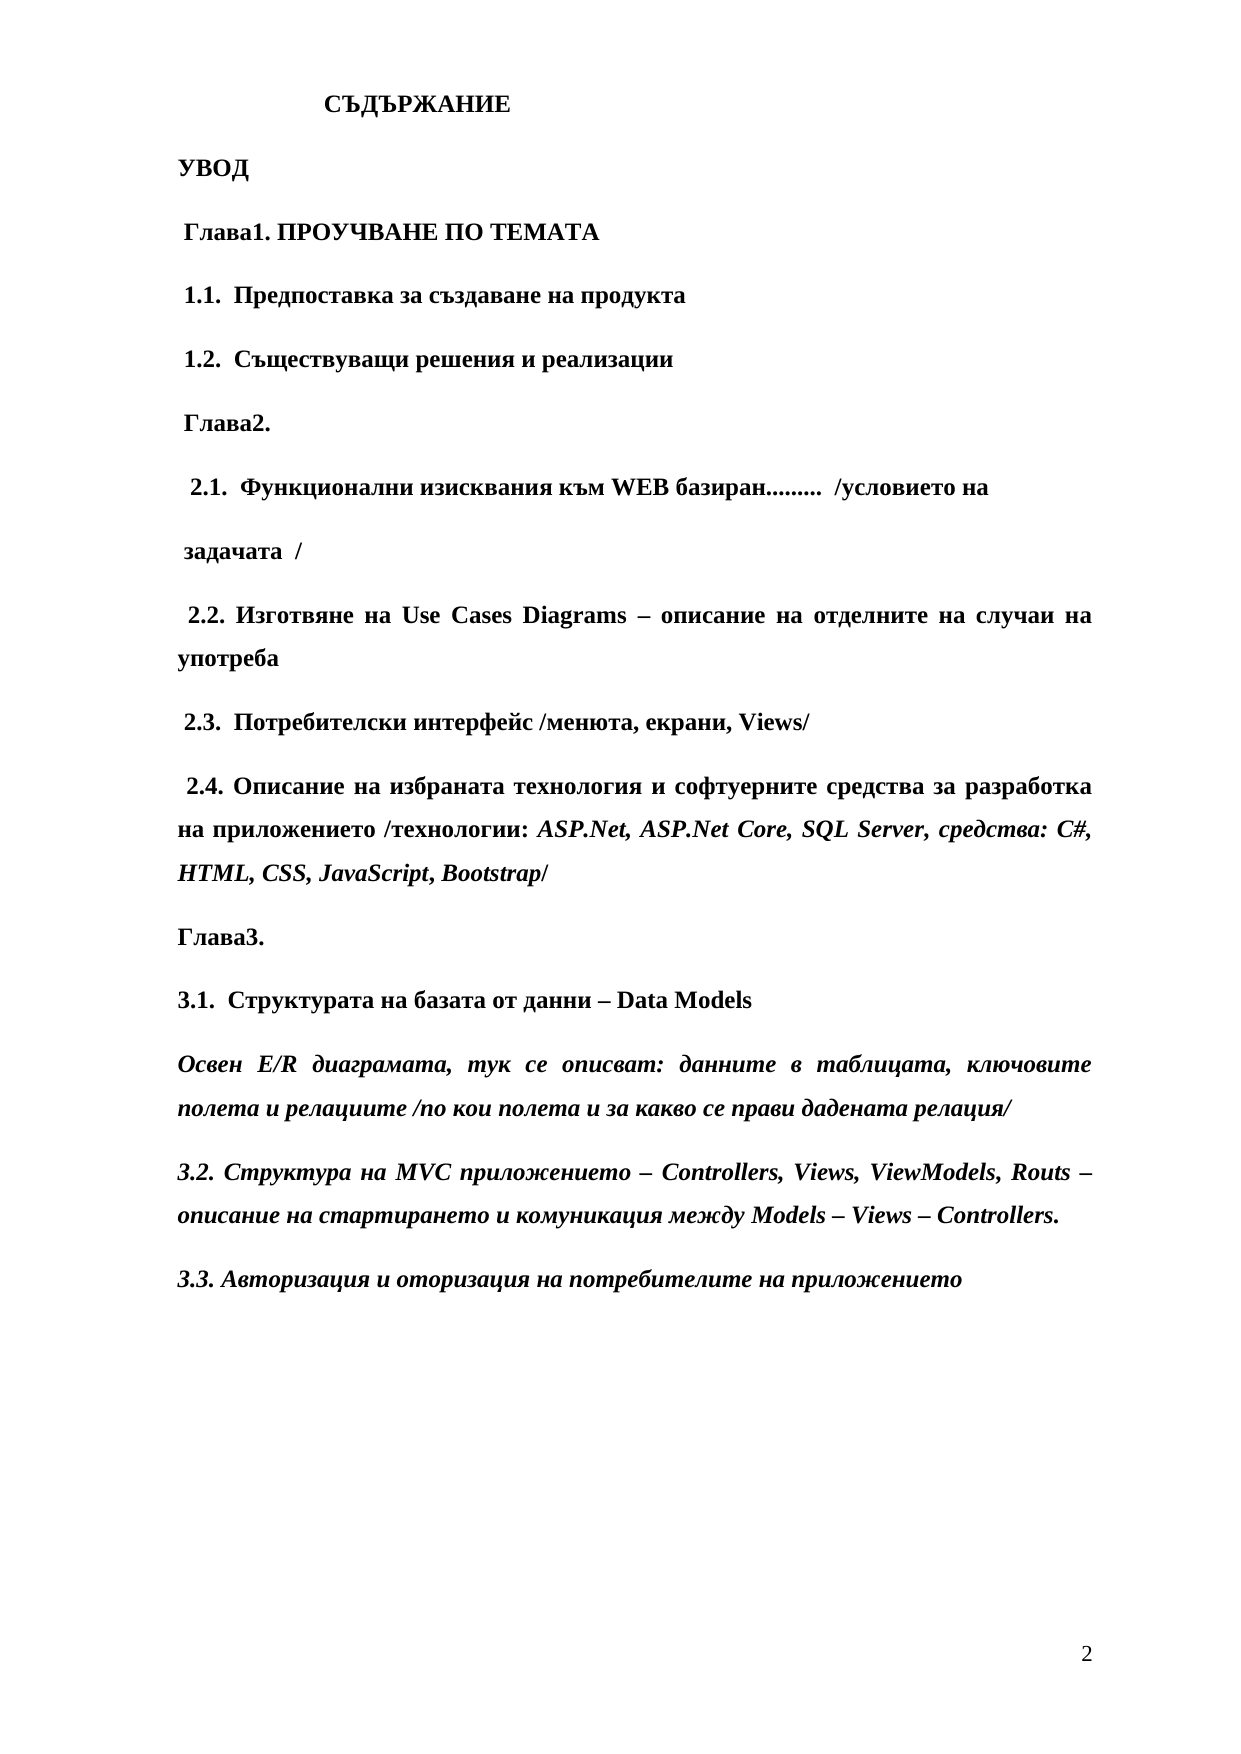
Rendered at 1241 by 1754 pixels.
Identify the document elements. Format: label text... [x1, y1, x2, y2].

text Глава3. [177, 922, 1092, 950]
text 3.3. Авторизация и оторизация на потребителите на приложението [177, 1264, 1092, 1292]
text 3.1. Структурата на базата от данни – Data Models [177, 986, 1092, 1014]
text 2.4. Описание на избраната технология и софтуерните средства за разработка на приложението /технологии: ASP.Net, ASP.Net Core, SQL Server, средства: C#, HTML, CSS, JavaScript, Bootstrap/ [177, 771, 1092, 886]
text Съдържание [177, 89, 1092, 117]
text 2.1. Функционални изисквания към WEB базиран......... /условието на [177, 472, 1092, 501]
text Освен E/R диаграмата, тук се описват: данните в таблицата, ключовите полета и релациите /по кои полета и за какво се прави дадената релация/ [177, 1049, 1092, 1121]
text 1.1. Предпоставка за създаване на продукта [177, 281, 1092, 309]
text 2.3. Потребителски интерфейс /менюта, екрани, Views/ [177, 707, 1092, 736]
text 3.2. Структура на MVC приложението – Controllers, Views, ViewModels, Routs – описание на стартирането и комуникация между Models – Views – Controllers. [177, 1157, 1092, 1228]
text задачата / [177, 536, 1092, 565]
text 2.2. Изготвяне на Use Cases Diagrams – описание на отделните на случаи на употреба [177, 600, 1092, 672]
text Глава1. ПРОУЧВАНЕ ПО ТЕМАТА [177, 217, 1092, 245]
text 1.2. Съществуващи решения и реализации [177, 344, 1092, 373]
text УВОД [177, 153, 1092, 181]
text Глава2. [177, 408, 1092, 437]
